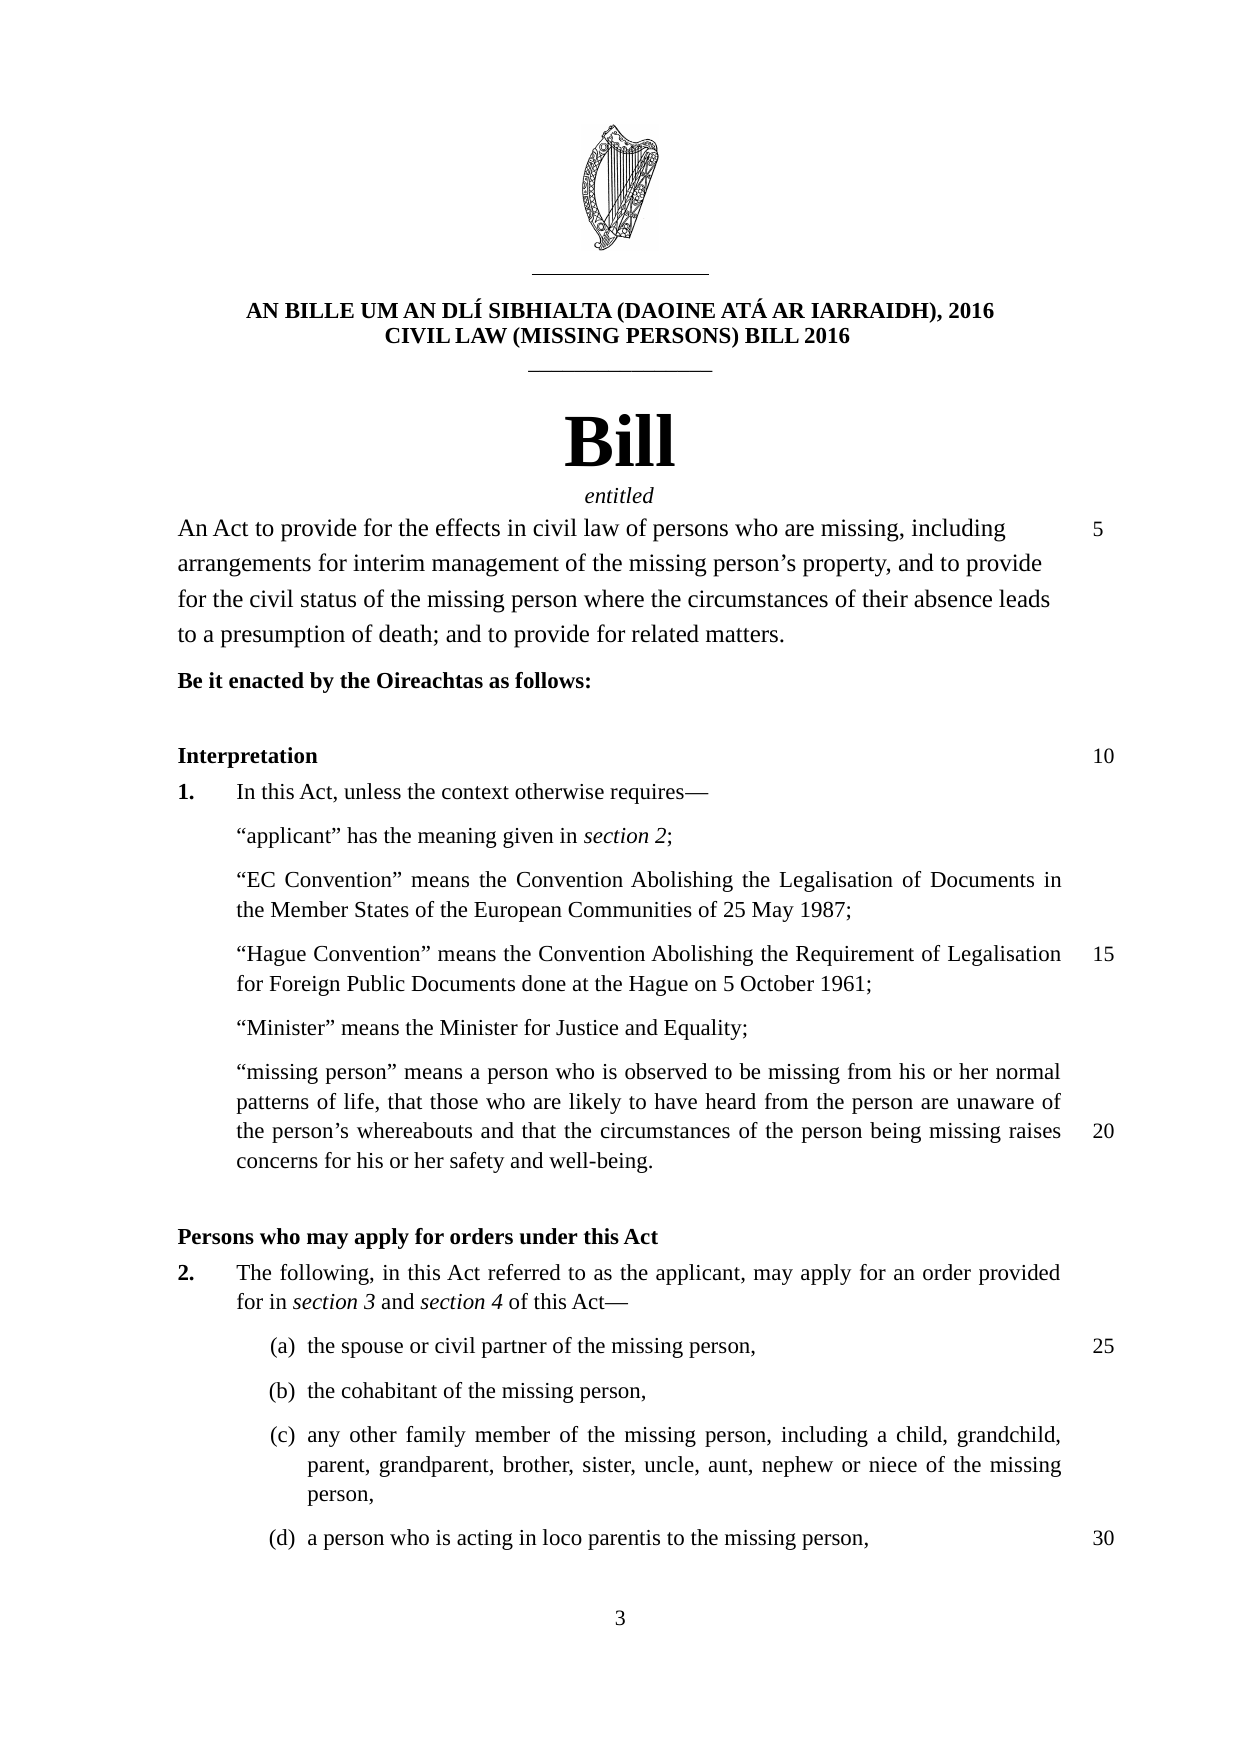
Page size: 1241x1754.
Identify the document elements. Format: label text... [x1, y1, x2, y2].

text “applicant” has the meaning given in section 2; [177, 820, 1063, 849]
text Persons who may apply for orders under this Act [177, 1221, 1063, 1251]
text Bill [177, 399, 1063, 483]
title Civil Law (Missing Persons) Bill 2016 [177, 323, 1063, 348]
text (c) any other family member of the missing person, including a child, grandchild, parent, grandparent, brother, sister, uncle, aunt, nephew or niece of the missing person, [177, 1419, 1063, 1507]
title ________________ [177, 348, 1063, 374]
text (d) a person who is acting in loco parentis to the missing person, [177, 1522, 1063, 1552]
title An Act to provide for the effects in civil law of persons who are missing, including arrangements for interim management of the missing person’s property, and to provide for the civil status of the missing person where the circumstances of their absence leads to a presumption of death; and to provide for related matters. [177, 508, 1063, 650]
text Interpretation [177, 740, 1063, 770]
text Be it enacted by the Oireachtas as follows: [177, 667, 1063, 693]
title entitled [177, 483, 1063, 508]
text “Minister” means the Minister for Justice and Equality; [177, 1012, 1063, 1041]
title An Bille um an Dlí Sibhialta (Daoine atá ar Iarraidh), 2016 [177, 297, 1063, 323]
text (a) the spouse or civil partner of the missing person, [177, 1330, 1063, 1360]
text 2. The following, in this Act referred to as the applicant, may apply for an order provided for in section 3 and section 4 of this Act⁠— [177, 1257, 1063, 1316]
text (b) the cohabitant of the missing person, [177, 1375, 1063, 1404]
picture [295, 117, 945, 257]
text 1. In this Act, unless the context otherwise requires⁠— [177, 776, 1063, 805]
text “missing person” means a person who is observed to be missing from his or her normal patterns of life, that those who are likely to have heard from the person are unaware of the person’s whereabouts and that the circumstances of the person being missing raises concerns for his or her safety and well-being. [177, 1056, 1063, 1174]
text “Hague Convention” means the Convention Abolishing the Requirement of Legalisation for Foreign Public Documents done at the Hague on 5 October 1961; [177, 938, 1063, 997]
text “EC Convention” means the Convention Abolishing the Legalisation of Documents in the Member States of the European Communities of 25 May 1987; [177, 864, 1063, 923]
